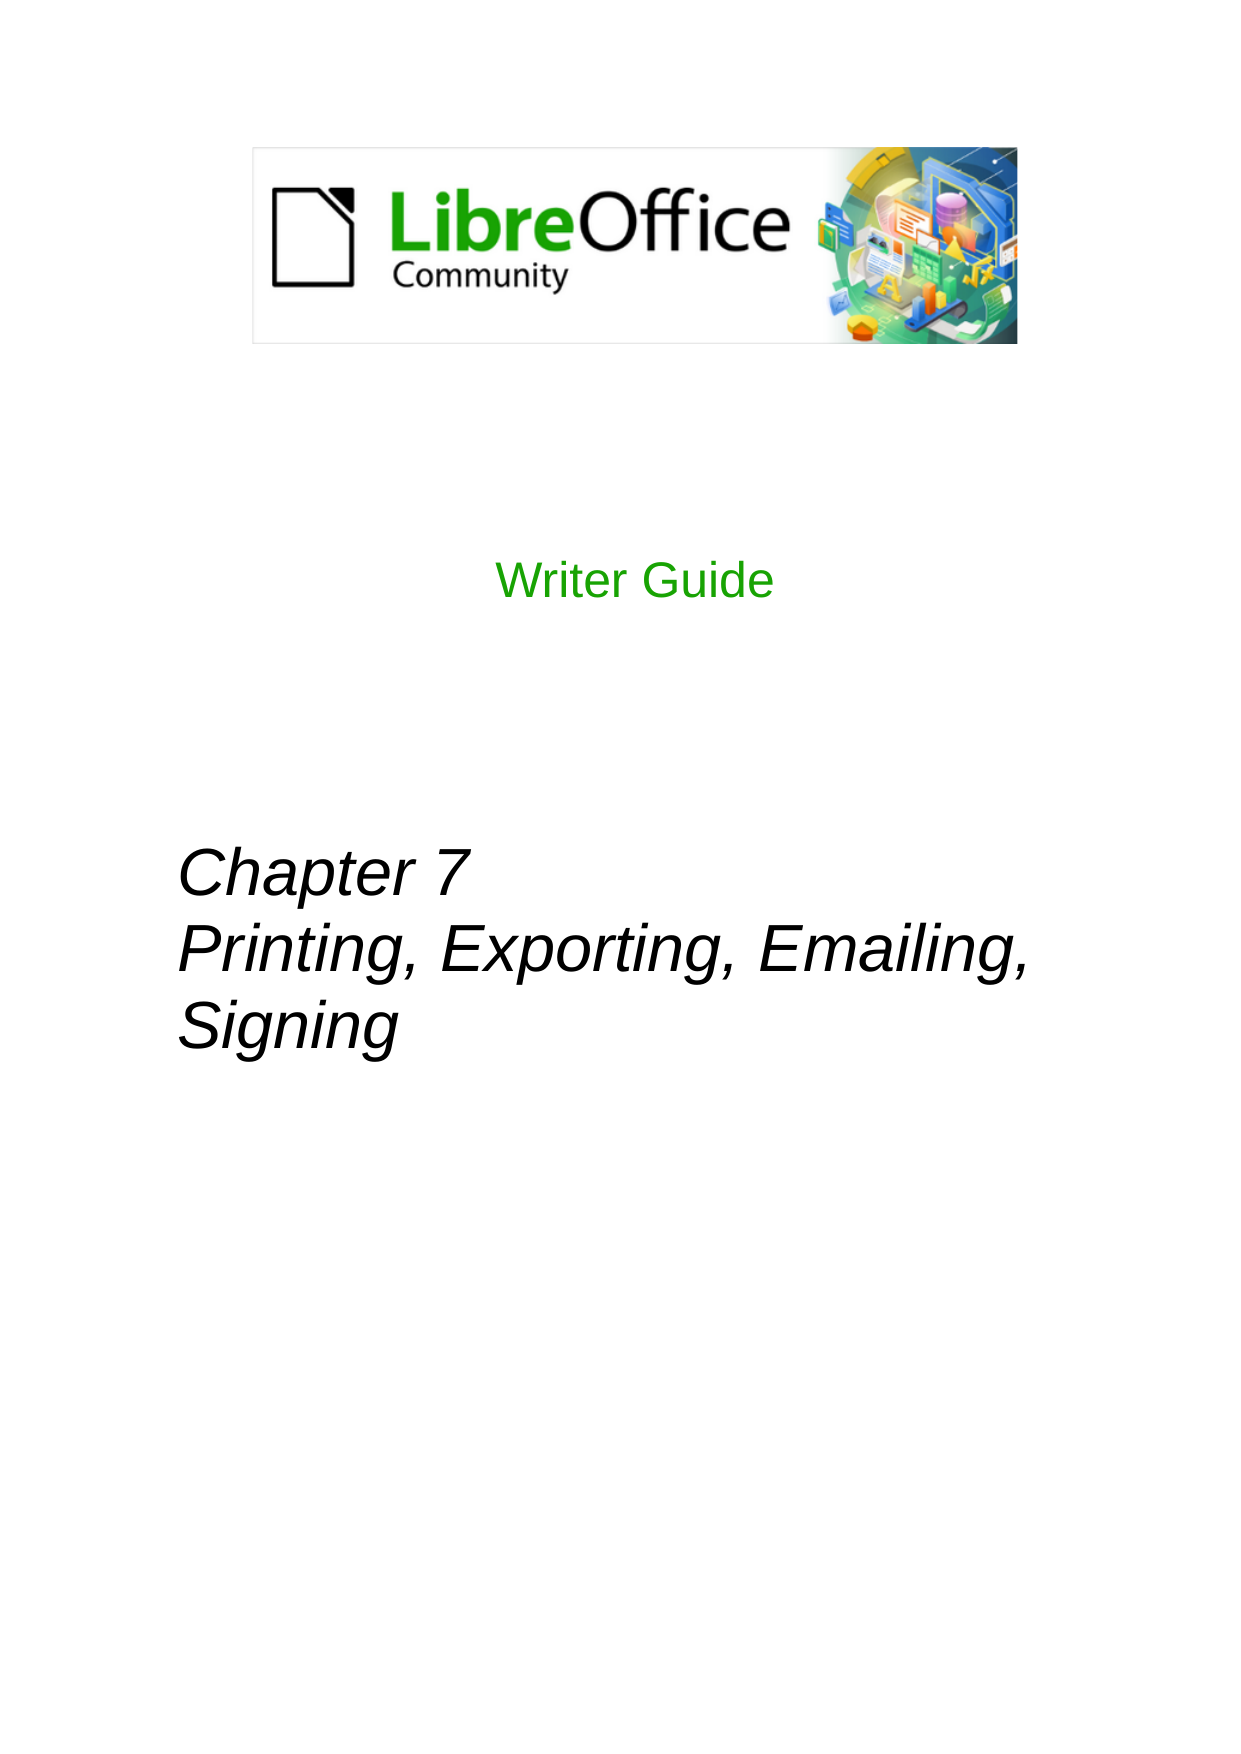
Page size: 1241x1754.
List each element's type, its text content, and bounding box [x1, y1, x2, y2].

title Chapter 7 Printing, Exporting, Emailing, Signing [177, 833, 1093, 1063]
picture [252, 147, 1018, 344]
text Writer Guide [177, 550, 1093, 608]
